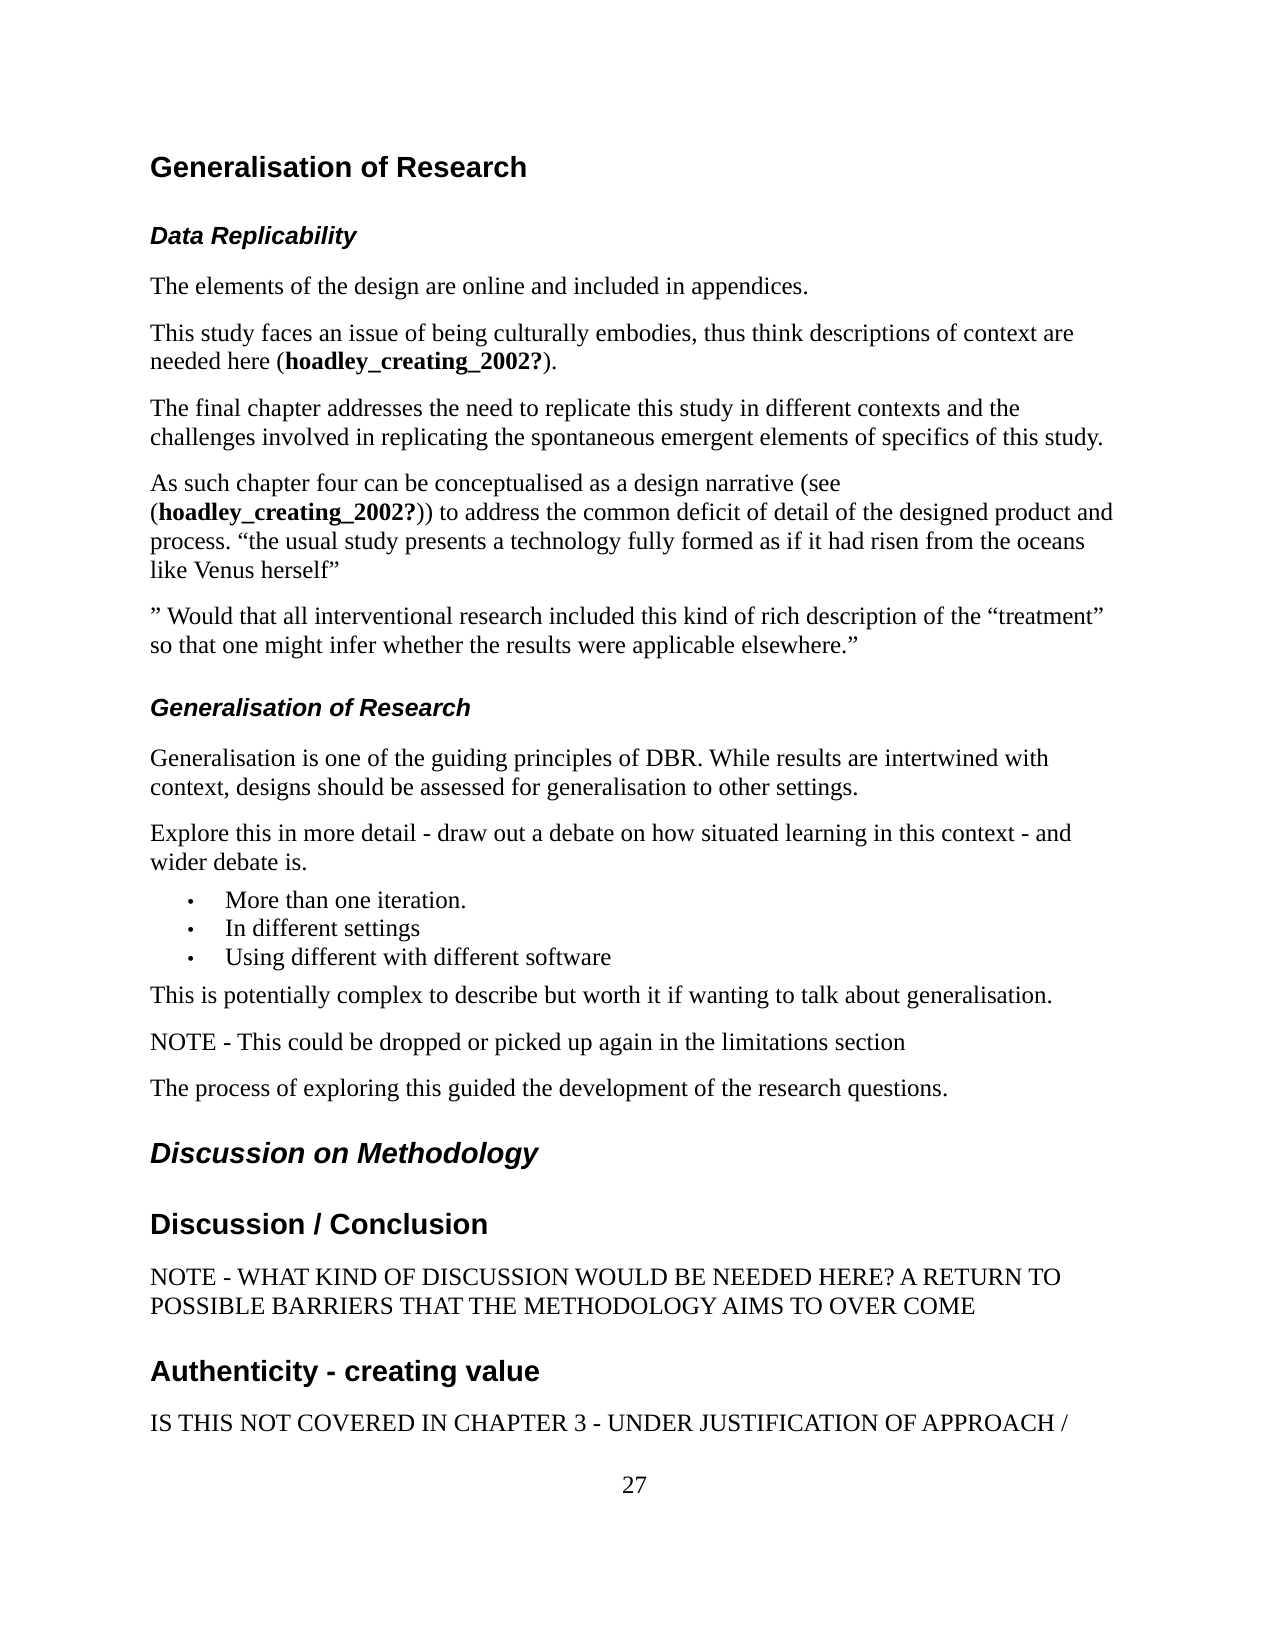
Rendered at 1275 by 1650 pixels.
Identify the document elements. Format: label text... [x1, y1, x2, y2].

text The final chapter addresses the need to replicate this study in different contexts and the challenges involved in replicating the spontaneous emergent elements of specifics of this study. [150, 393, 1125, 451]
subtitle Discussion on Methodology [150, 1136, 1125, 1169]
text NOTE - WHAT KIND OF DISCUSSION WOULD BE NEEDED HERE? A RETURN TO POSSIBLE BARRIERS THAT THE METHODOLOGY AIMS TO OVER COME [150, 1262, 1125, 1319]
text NOTE - This could be dropped or picked up again in the limitations section [150, 1027, 1125, 1055]
text This is potentially complex to describe but worth it if wanting to talk about generalisation. [150, 980, 1125, 1009]
subtitle Discussion / Conclusion [150, 1207, 1125, 1241]
subtitle Generalisation of Research [150, 150, 1125, 183]
subtitle Data Replicability [150, 221, 1125, 249]
text Generalisation is one of the guiding principles of DBR. While results are intertwined with context, designs should be assessed for generalisation to other settings. [150, 743, 1125, 800]
subtitle Authenticity - creating value [150, 1353, 1125, 1387]
text Explore this in more detail - draw out a debate on how situated learning in this context - and wider debate is. [150, 818, 1125, 876]
list Using different with different software [187, 942, 1125, 971]
subtitle Generalisation of Research [150, 693, 1125, 721]
text ” Would that all interventional research included this kind of rich description of the “treatment” so that one might infer whether the results were applicable elsewhere.” [150, 601, 1125, 659]
text This study faces an issue of being culturally embodies, thus think descriptions of context are needed here (hoadley_creating_2002?). [150, 318, 1125, 375]
list More than one iteration. [187, 885, 1125, 913]
text The elements of the design are online and included in appendices. [150, 271, 1125, 300]
text The process of exploring this guided the development of the research questions. [150, 1073, 1125, 1102]
list In different settings [187, 913, 1125, 942]
text As such chapter four can be conceptualised as a design narrative (see (hoadley_creating_2002?)) to address the common deficit of detail of the designed product and process. “the usual study presents a technology fully formed as if it had risen from the oceans like Venus herself” [150, 468, 1125, 583]
text IS THIS NOT COVERED IN CHAPTER 3 - UNDER JUSTIFICATION OF APPROACH / [150, 1408, 1125, 1437]
